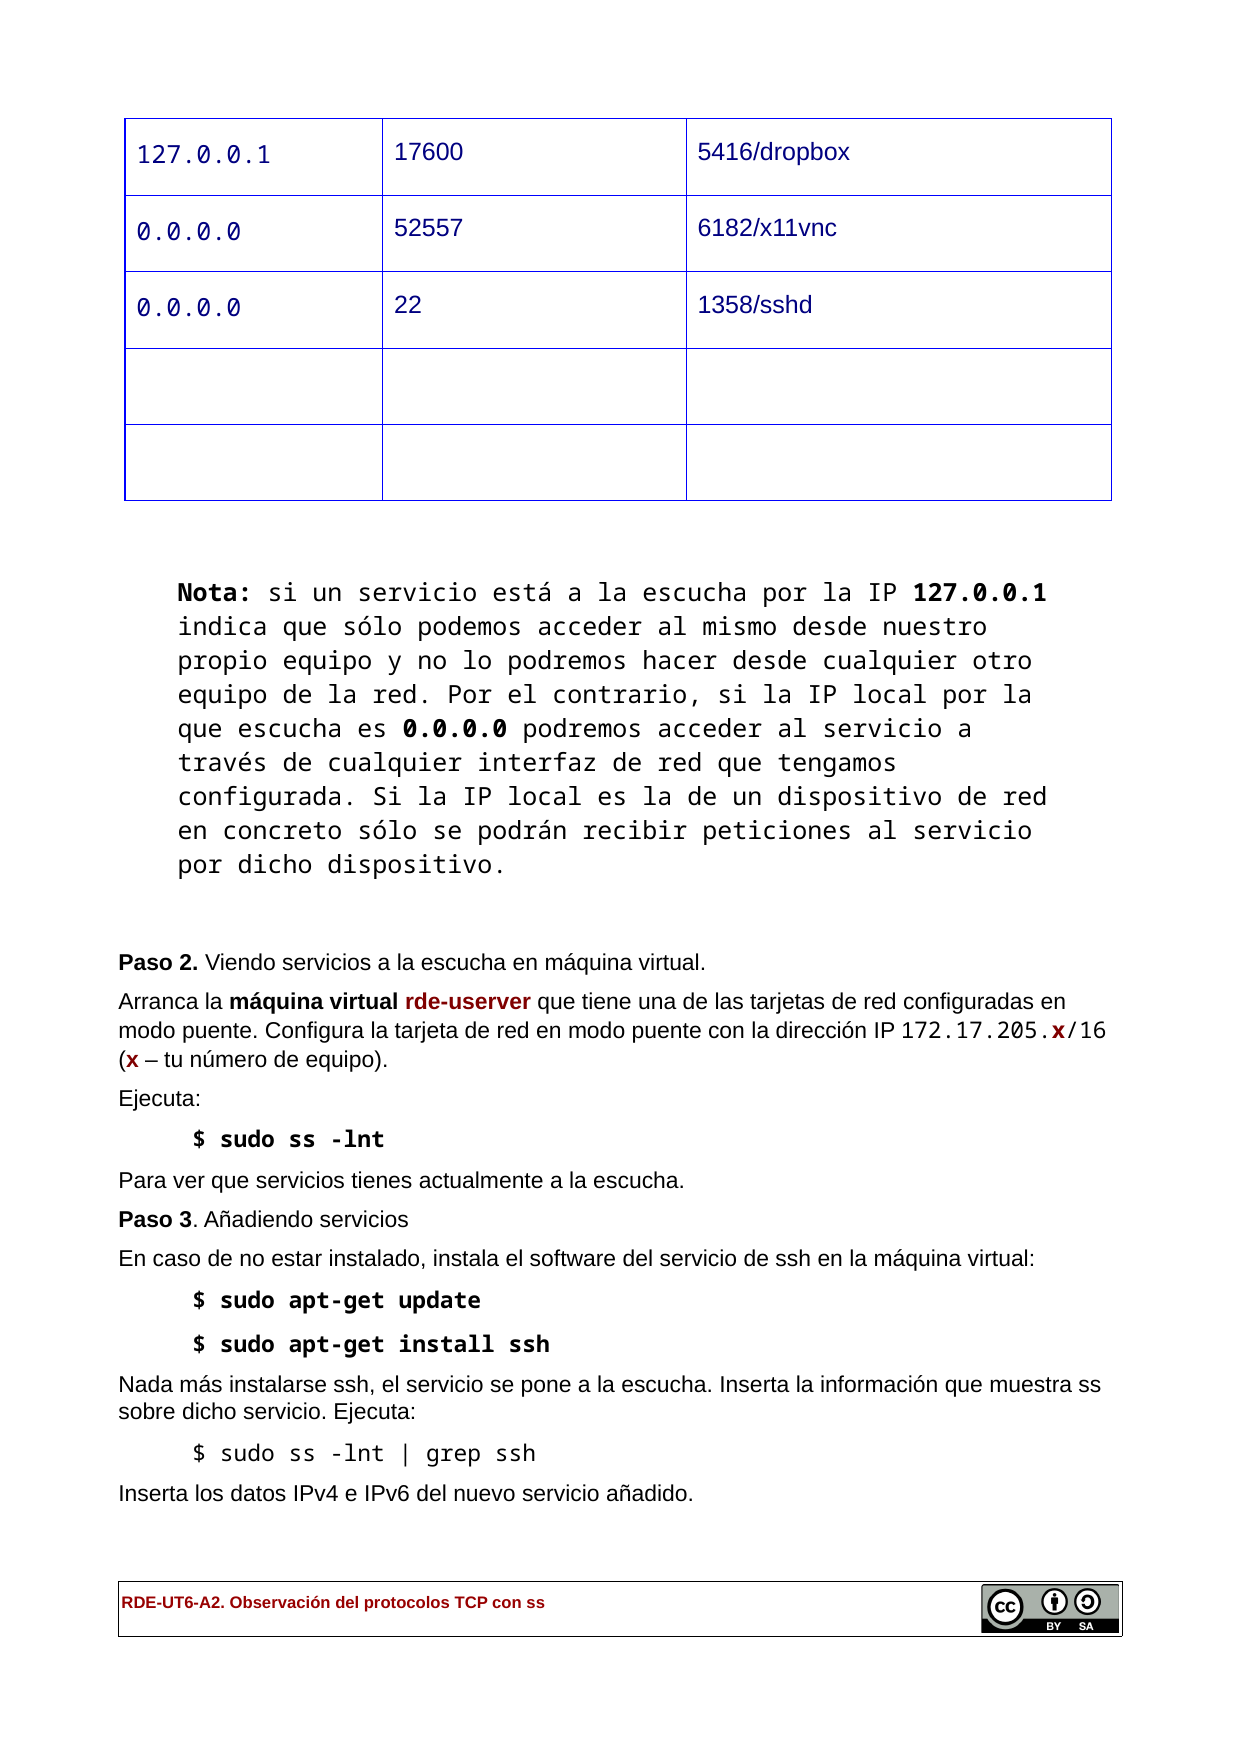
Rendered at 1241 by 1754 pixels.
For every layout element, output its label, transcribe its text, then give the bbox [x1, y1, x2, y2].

text $ sudo apt-get update [192, 1284, 1122, 1315]
text Paso 3. Añadiendo servicios [118, 1206, 1122, 1232]
table_cell 22 [383, 272, 686, 347]
table_cell [687, 425, 1111, 500]
table_cell 52557 [383, 196, 686, 271]
table_cell [126, 349, 382, 424]
table_cell [126, 425, 382, 500]
text Nota: si un servicio está a la escucha por la IP 127.0.0.1 indica que sólo podemos acceder al mismo desde nuestro propio equipo y no lo podremos hacer desde cualquier otro equipo de la red. Por el contrario, si la IP local por la que escucha es 0.0.0.0 podremos acceder al servicio a través de cualquier interfaz de red que tengamos configurada. Si la IP local es la de un dispositivo de red en concreto sólo se podrán recibir peticiones al servicio por dicho dispositivo. [177, 574, 1063, 881]
text $ sudo ss -lnt [192, 1123, 1122, 1155]
text Ejecuta: [118, 1084, 1122, 1111]
table_cell [687, 349, 1111, 424]
text Nada más instalarse ssh, el servicio se pone a la escucha. Inserta la información que muestra ss sobre dicho servicio. Ejecuta: [118, 1371, 1122, 1424]
text Para ver que servicios tienes actualmente a la escucha. [118, 1167, 1122, 1193]
text En caso de no estar instalado, instala el software del servicio de ssh en la máquina virtual: [118, 1245, 1122, 1271]
table_cell 17600 [383, 119, 686, 194]
table_cell [383, 425, 686, 500]
table_cell 127.0.0.1 [126, 119, 382, 194]
text $ sudo apt-get install ssh [192, 1327, 1122, 1359]
picture [981, 1584, 1119, 1633]
table_cell [383, 349, 686, 424]
table_cell 0.0.0.0 [126, 196, 382, 271]
table_cell 5416/dropbox [687, 119, 1111, 194]
text $ sudo ss -lnt | grep ssh [192, 1436, 1122, 1468]
table_cell 6182/x11vnc [687, 196, 1111, 271]
text Arranca la máquina virtual rde-userver que tiene una de las tarjetas de red configuradas en modo puente. Configura la tarjeta de red en modo puente con la dirección IP 172.17.205.x/16 (x – tu número de equipo). [118, 988, 1122, 1072]
text Inserta los datos IPv4 e IPv6 del nuevo servicio añadido. [118, 1480, 1122, 1507]
text Paso 2. Viendo servicios a la escucha en máquina virtual. [118, 949, 1122, 976]
table_cell 0.0.0.0 [126, 272, 382, 347]
table_cell 1358/sshd [687, 272, 1111, 347]
